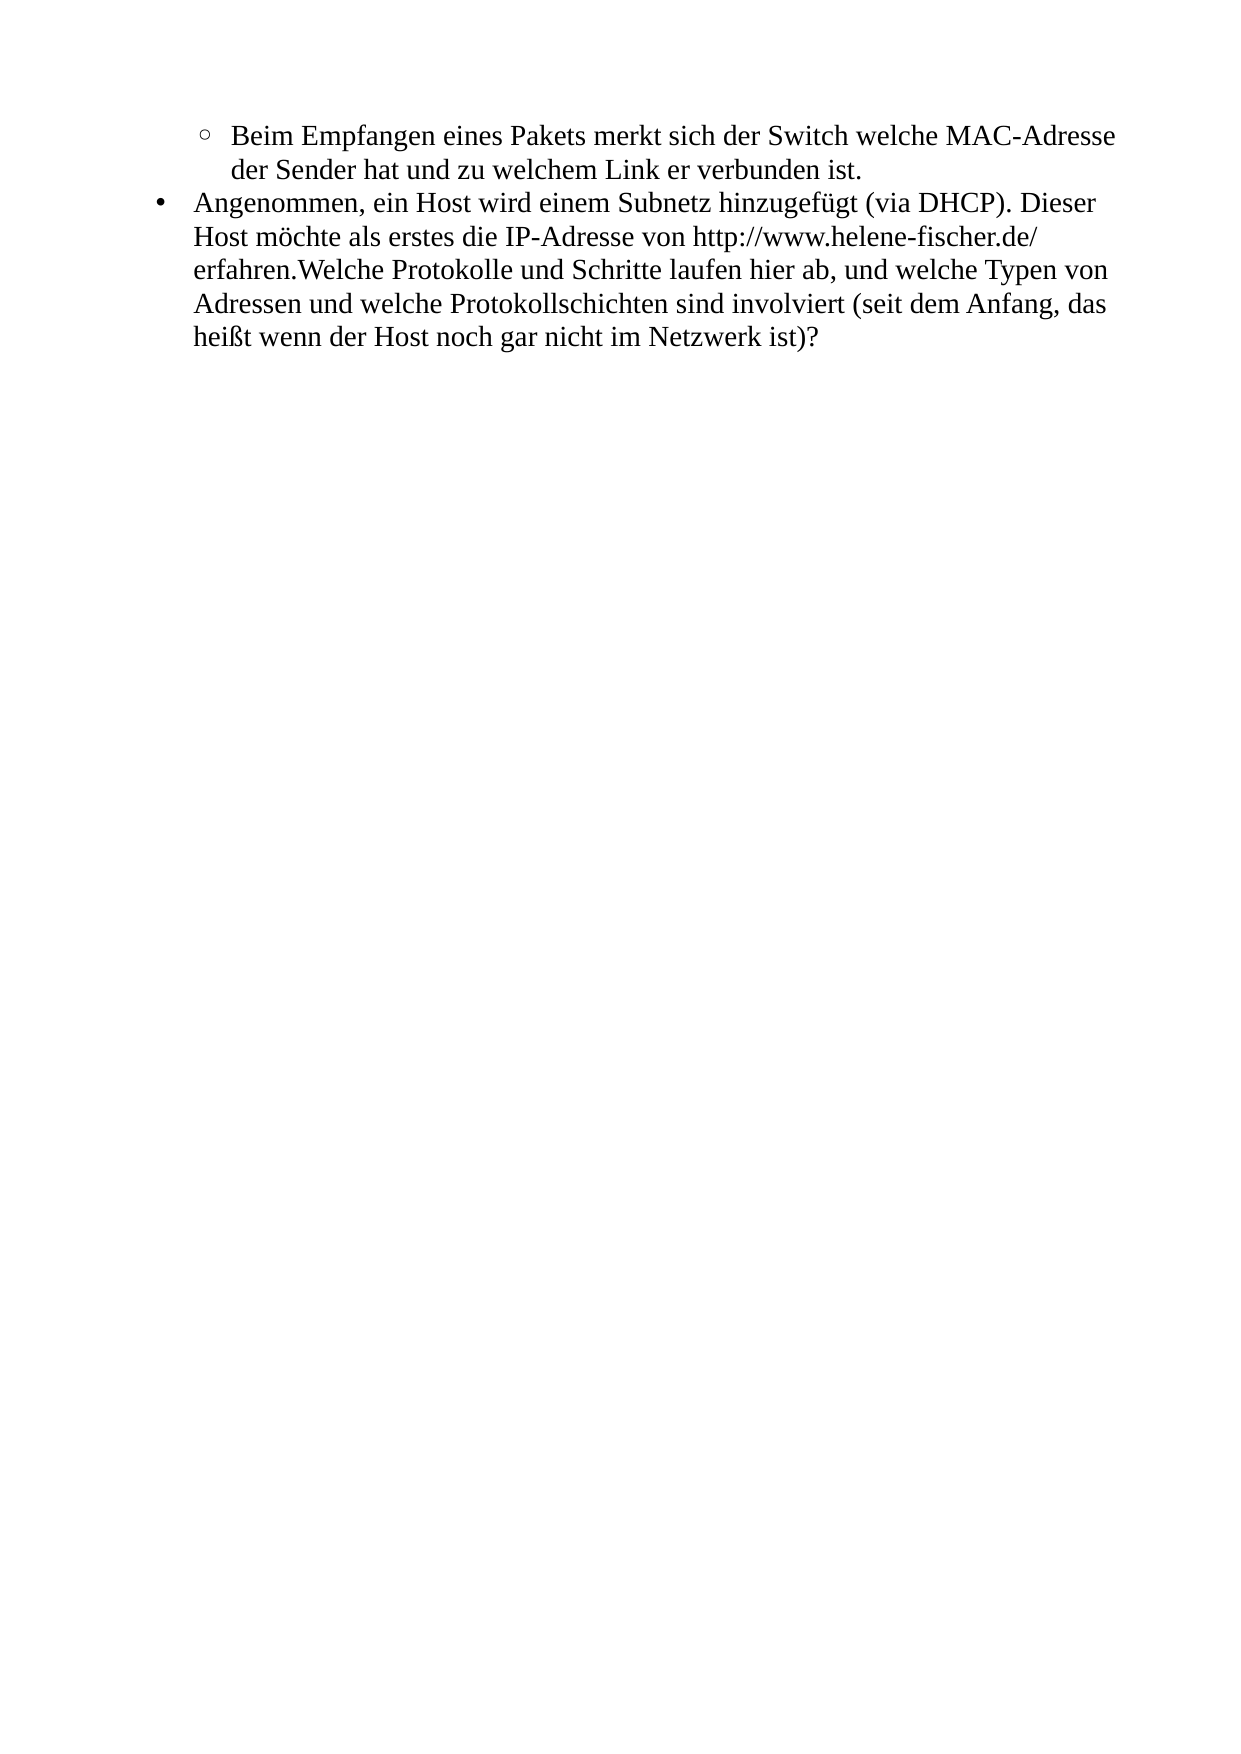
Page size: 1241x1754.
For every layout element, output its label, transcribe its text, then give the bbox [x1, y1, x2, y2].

list Beim Empfangen eines Pakets merkt sich der Switch welche MAC-Adresse der Sender hat und zu welchem Link er verbunden ist. [193, 118, 1122, 185]
list Angenommen, ein Host wird einem Subnetz hinzugefügt (via DHCP). Dieser Host möchte als erstes die IP-Adresse von http://www.helene-fischer.de/ erfahren.Welche Protokolle und Schritte laufen hier ab, und welche Typen von Adressen und welche Protokollschichten sind involviert (seit dem Anfang, das heißt wenn der Host noch gar nicht im Netzwerk ist)? [156, 185, 1122, 353]
